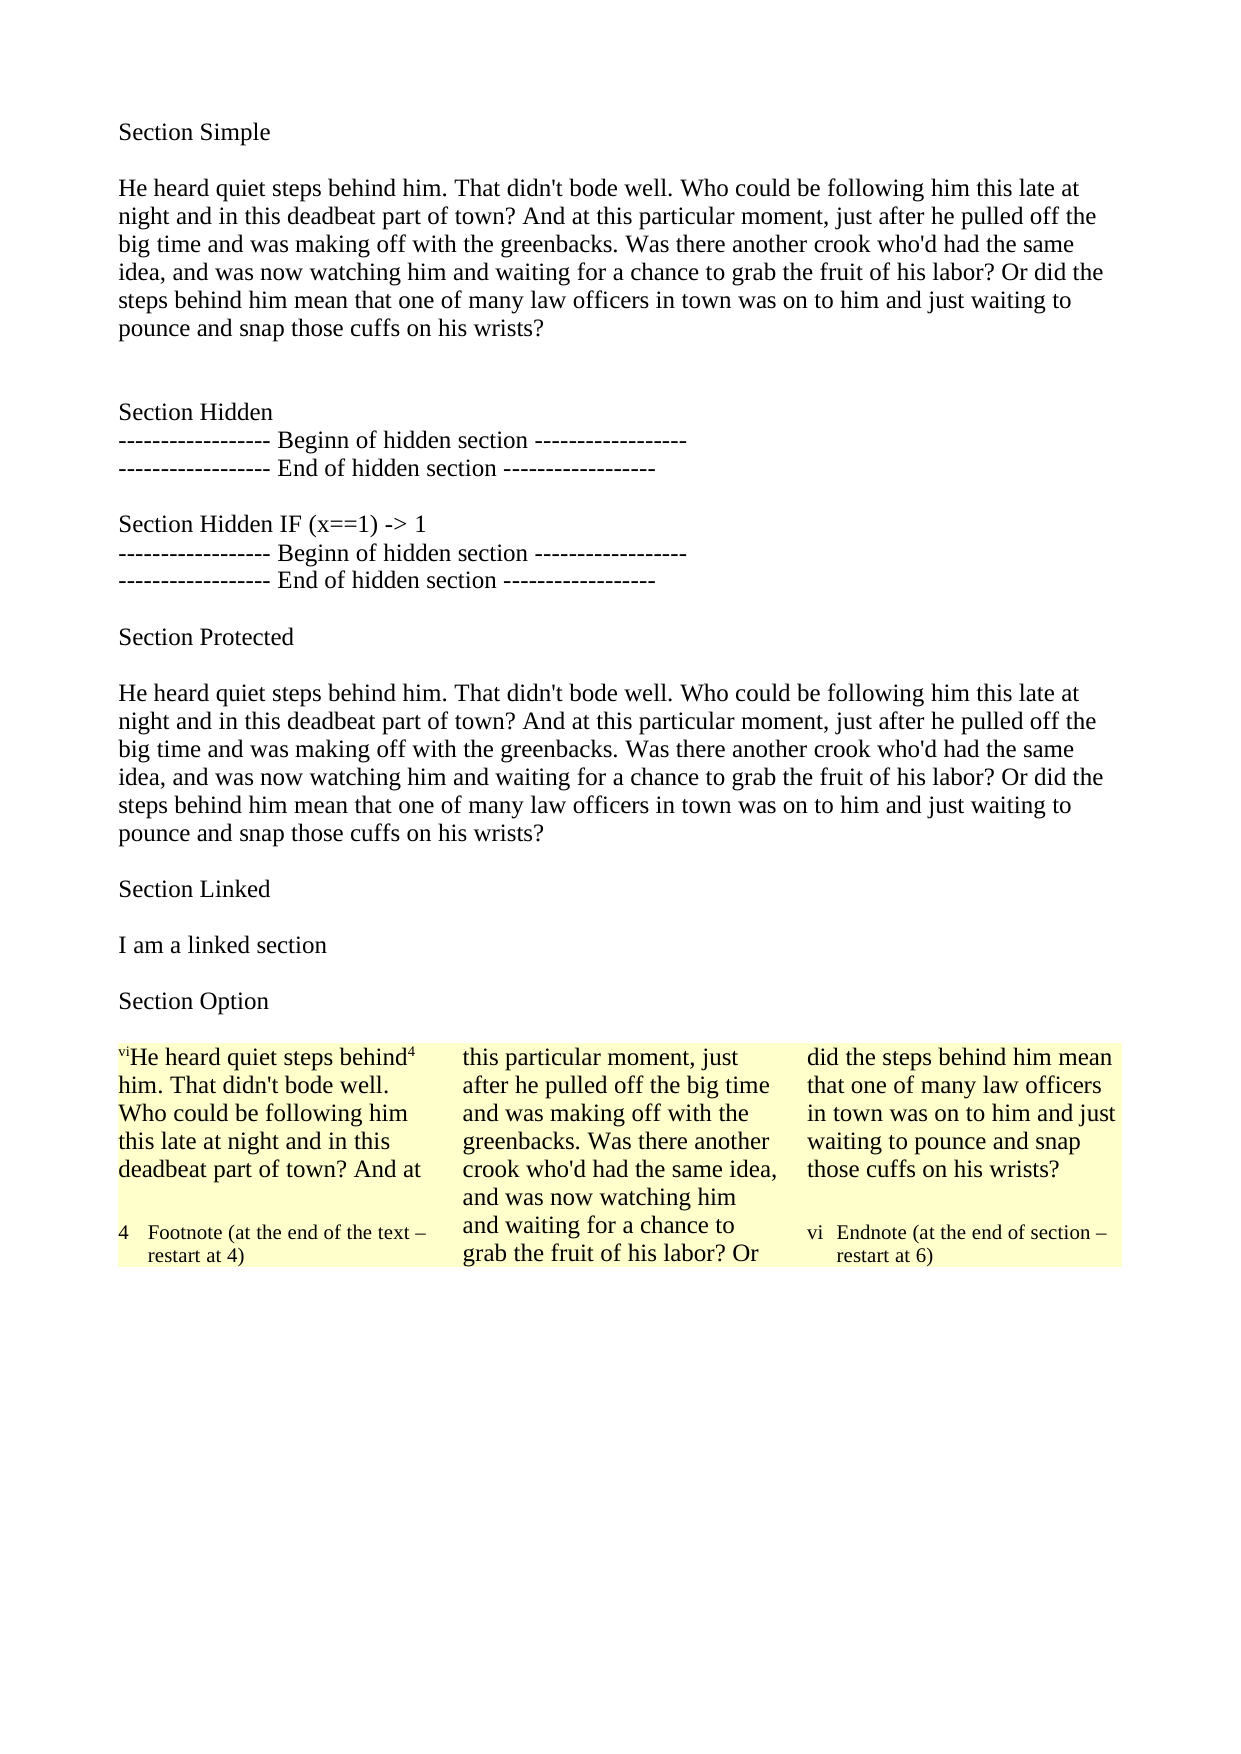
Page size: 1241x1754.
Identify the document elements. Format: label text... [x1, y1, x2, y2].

text I am a linked section [118, 931, 1122, 959]
text Section Hidden [118, 398, 1122, 426]
text ------------------ Beginn of hidden section ------------------ [118, 538, 1122, 566]
text ------------------ End of hidden section ------------------ [118, 454, 1122, 482]
text He heard quiet steps behind him. That didn't bode well. Who could be following him this late at night and in this deadbeat part of town? And at this particular moment, just after he pulled off the big time and was making off with the greenbacks. Was there another crook who'd had the same idea, and was now watching him and waiting for a chance to grab the fruit of his labor? Or did the steps behind him mean that one of many law officers in town was on to him and just waiting to pounce and snap those cuffs on his wrists? [118, 1043, 433, 1183]
text Endnote (at the end of section – restart at 6) [807, 1221, 1122, 1267]
text He heard quiet steps behind him. That didn't bode well. Who could be following him this late at night and in this deadbeat part of town? And at this particular moment, just after he pulled off the big time and was making off with the greenbacks. Was there another crook who'd had the same idea, and was now watching him and waiting for a chance to grab the fruit of his labor? Or did the steps behind him mean that one of many law officers in town was on to him and just waiting to pounce and snap those cuffs on his wrists? [118, 174, 1122, 342]
text Section Hidden IF (x==1) -> 1 [118, 510, 1122, 538]
text He heard quiet steps behind him. That didn't bode well. Who could be following him this late at night and in this deadbeat part of town? And at this particular moment, just after he pulled off the big time and was making off with the greenbacks. Was there another crook who'd had the same idea, and was now watching him and waiting for a chance to grab the fruit of his labor? Or did the steps behind him mean that one of many law officers in town was on to him and just waiting to pounce and snap those cuffs on his wrists? [462, 1043, 777, 1267]
text Footnote (at the end of the text – restart at 4) [118, 1221, 433, 1267]
text Section Option [118, 987, 1122, 1015]
text ------------------ Beginn of hidden section ------------------ [118, 426, 1122, 454]
text Section Protected [118, 622, 1122, 651]
text Section Simple [118, 118, 1122, 146]
text ------------------ End of hidden section ------------------ [118, 566, 1122, 594]
text Section Linked [118, 875, 1122, 903]
text He heard quiet steps behind him. That didn't bode well. Who could be following him this late at night and in this deadbeat part of town? And at this particular moment, just after he pulled off the big time and was making off with the greenbacks. Was there another crook who'd had the same idea, and was now watching him and waiting for a chance to grab the fruit of his labor? Or did the steps behind him mean that one of many law officers in town was on to him and just waiting to pounce and snap those cuffs on his wrists? [118, 678, 1122, 847]
text He heard quiet steps behind him. That didn't bode well. Who could be following him this late at night and in this deadbeat part of town? And at this particular moment, just after he pulled off the big time and was making off with the greenbacks. Was there another crook who'd had the same idea, and was now watching him and waiting for a chance to grab the fruit of his labor? Or did the steps behind him mean that one of many law officers in town was on to him and just waiting to pounce and snap those cuffs on his wrists? [807, 1043, 1122, 1183]
